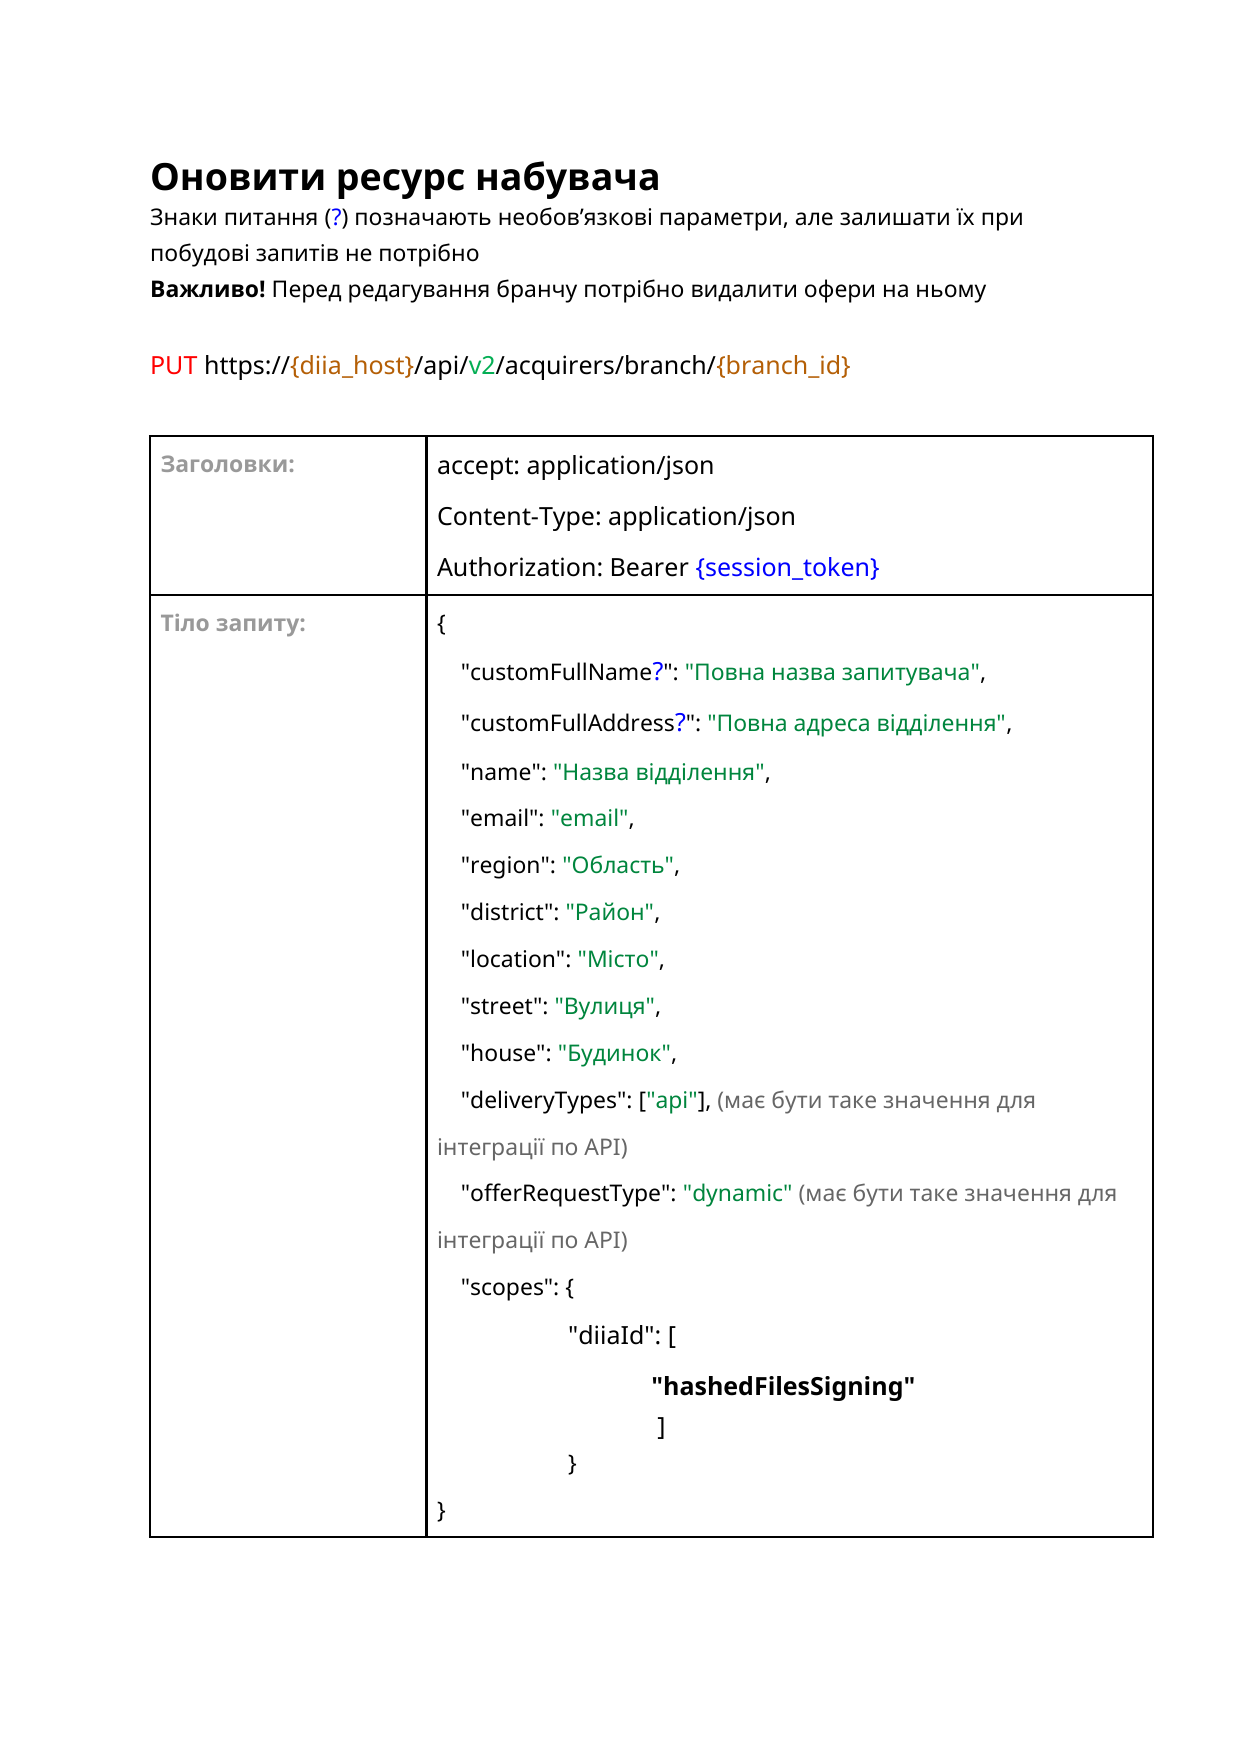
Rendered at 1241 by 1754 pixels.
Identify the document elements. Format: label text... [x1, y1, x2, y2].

table_header accept: application/json Content-Type: application/json Authorization: Bearer {session_token} [428, 437, 1152, 594]
table_header Заголовки: [151, 437, 425, 594]
text PUT https://{diia_host}/api/v2/acquirers/branch/{branch_id} [150, 348, 1094, 382]
table_cell { "customFullName?": "Повна назва запитувача", "customFullAddress?": "Повна адреса відділення", "name": "Назва відділення", "email": "email", "region": "Область", "district": "Район", "location": "Місто", "street": "Вулиця", "house": "Будинок", "deliveryTypes": ["api"], (має бути таке значення для інтеграції по API) "offerRequestType": "dynamic" (має бути таке значення для інтеграції по API) "scopes": { "diiaId": [ "hashedFilesSigning" ] } } [428, 596, 1152, 1536]
subtitle Оновити ресурс набувача [150, 150, 1094, 201]
table_cell Тіло запиту: [151, 596, 425, 1536]
text Знаки питання (?) позначають необов’язкові параметри, але залишати їх при побудові запитів не потрібно Важливо! Перед редагування бранчу потрібно видалити офери на ньому [150, 201, 1094, 304]
